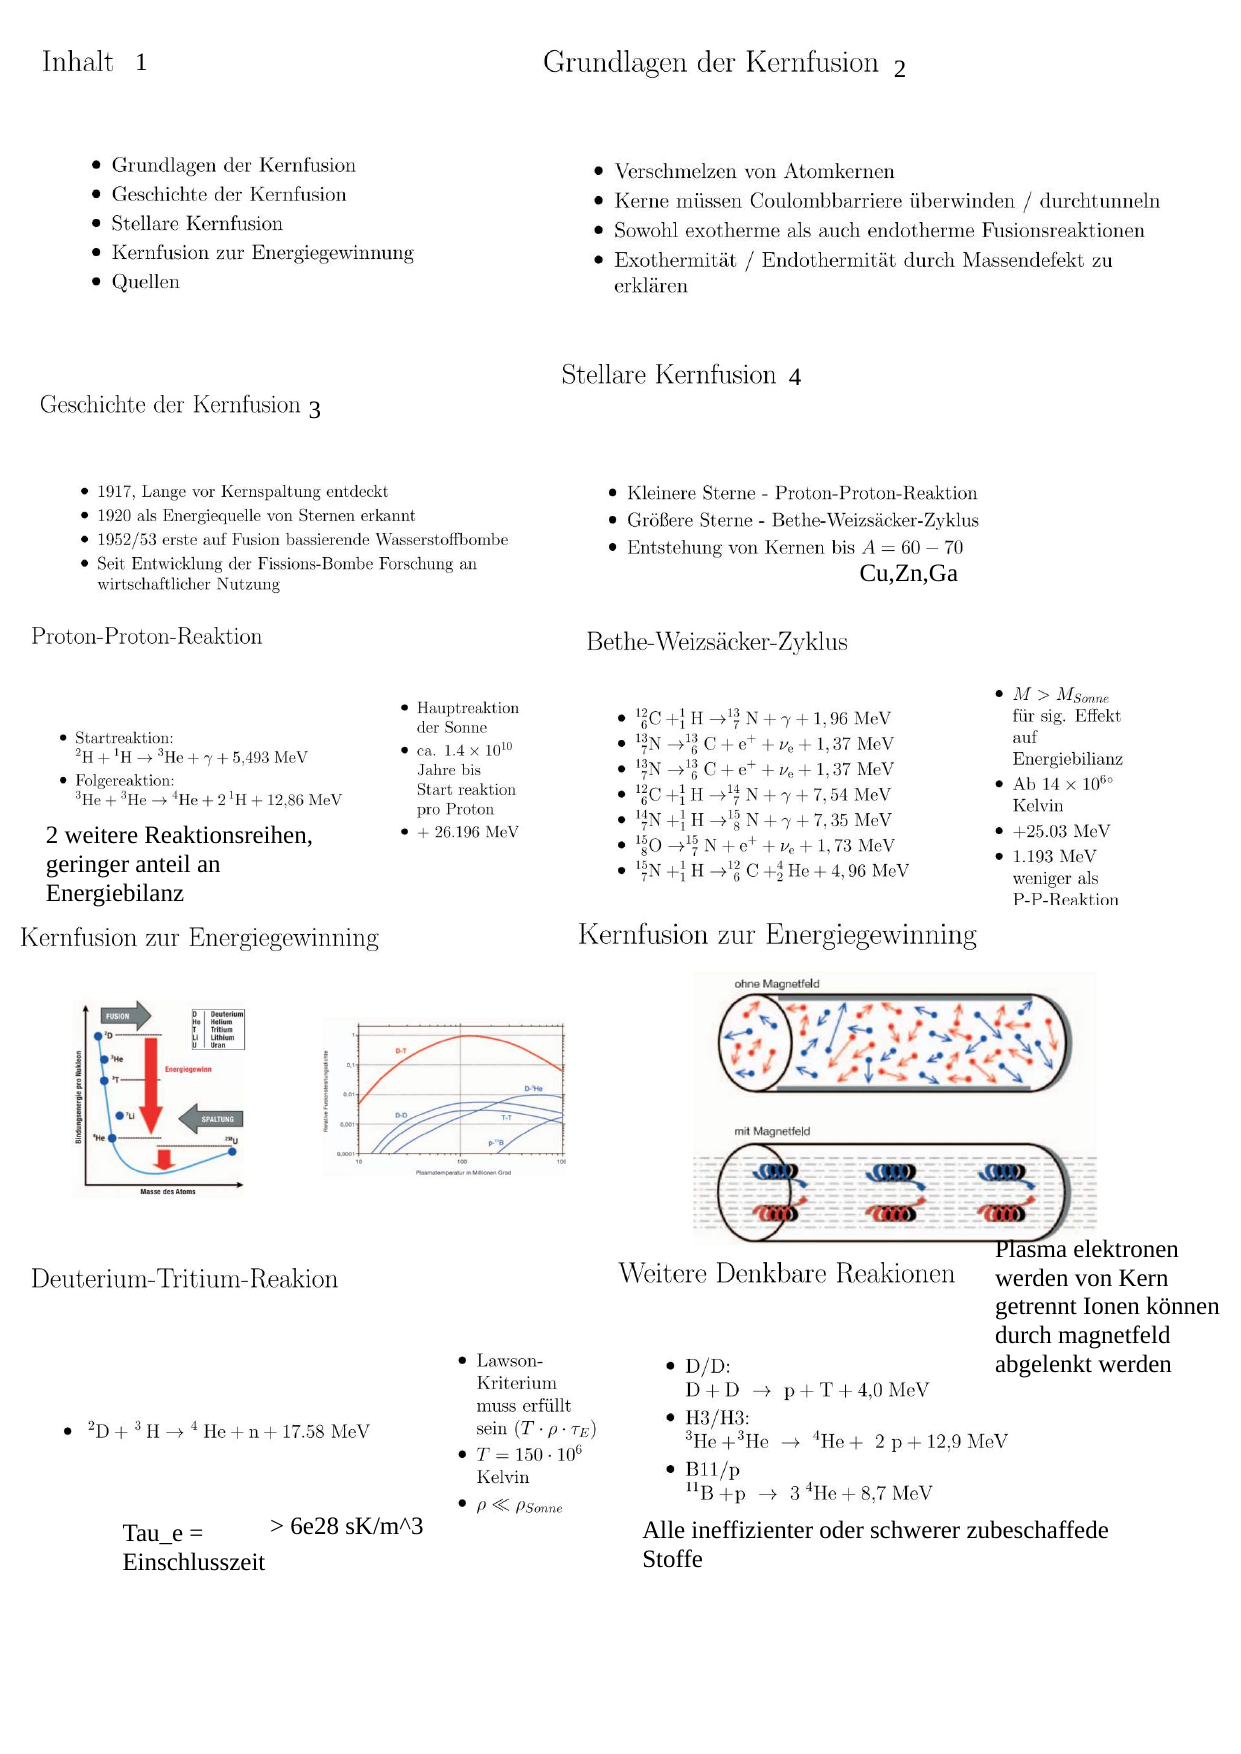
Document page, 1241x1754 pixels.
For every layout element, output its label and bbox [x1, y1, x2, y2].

picture [8, 32, 1241, 1602]
